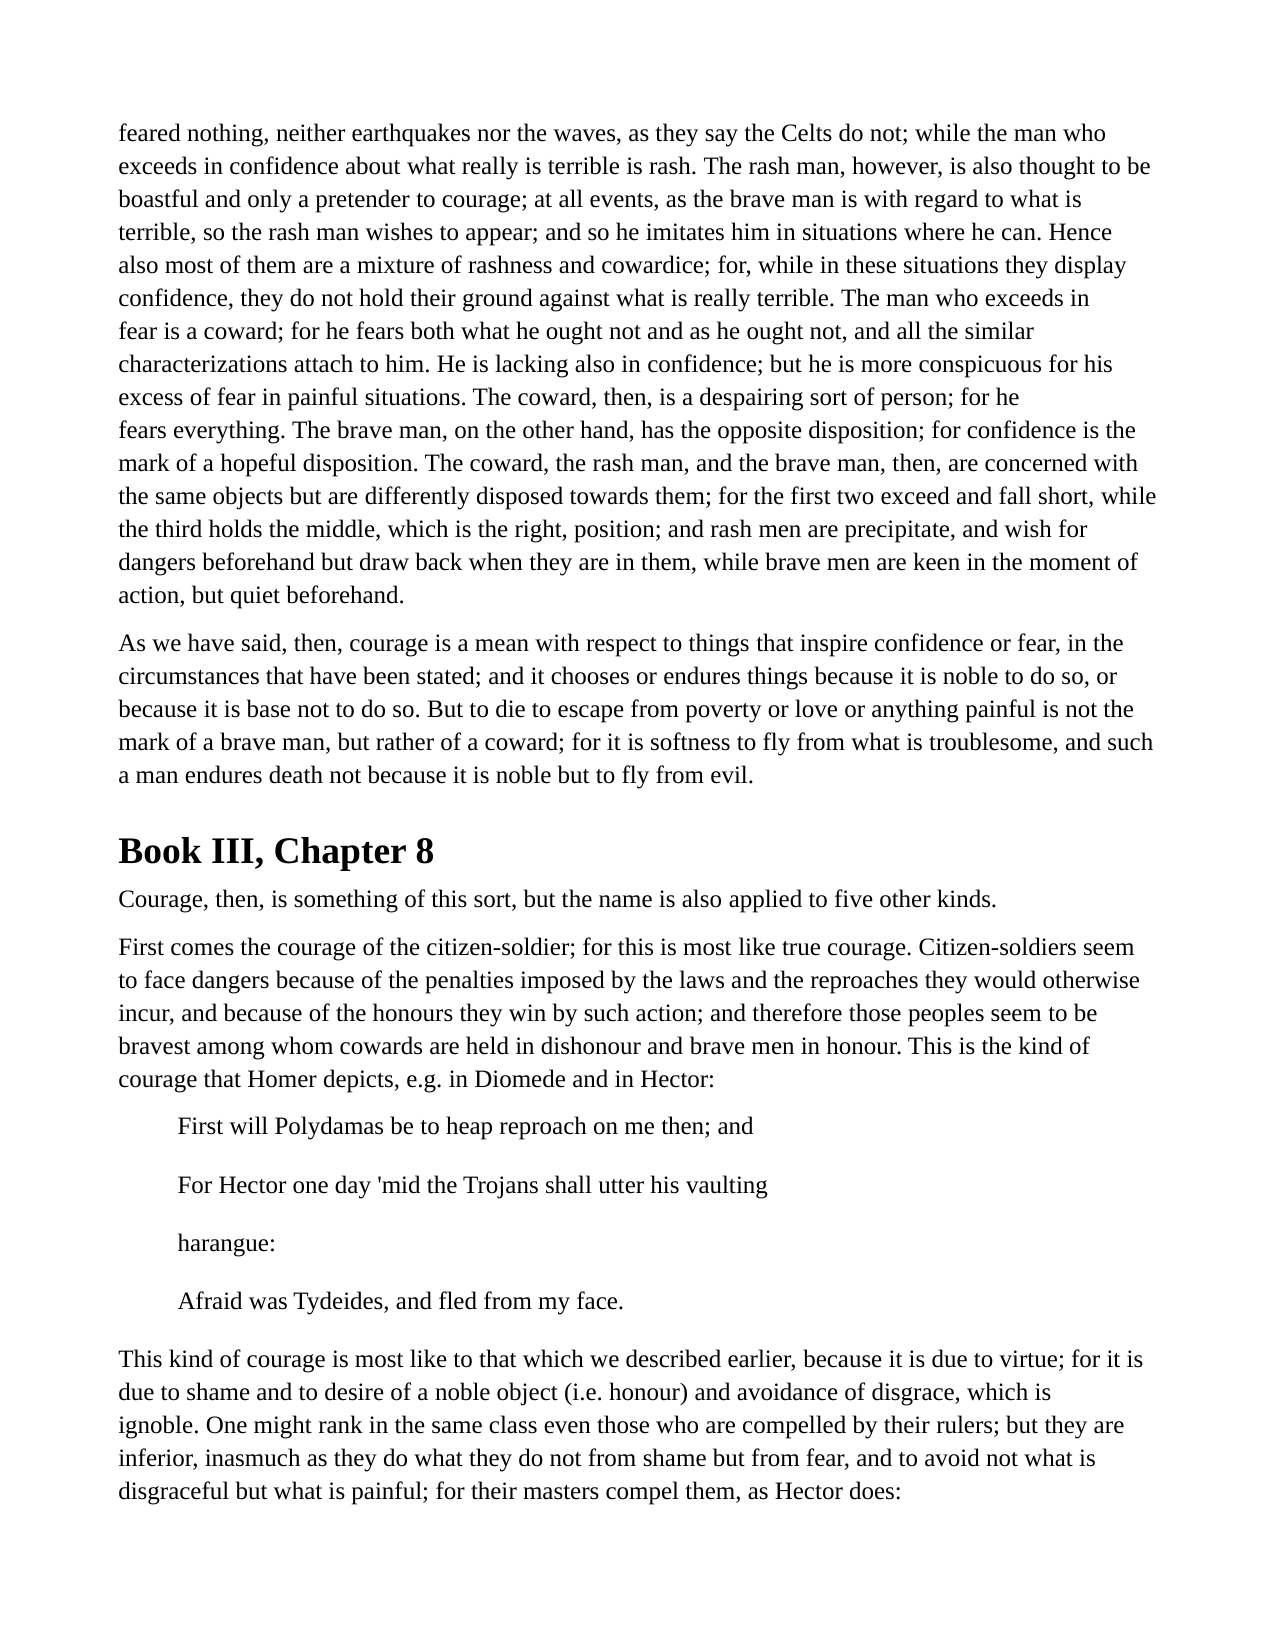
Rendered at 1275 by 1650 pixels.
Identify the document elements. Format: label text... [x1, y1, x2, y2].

text harangue: [177, 1228, 1098, 1257]
text Courage, then, is something of this sort, but the name is also applied to five other kinds. [118, 884, 1157, 913]
subtitle Book III, Chapter 8 [118, 828, 1157, 872]
text feared nothing, neither earthquakes nor the waves, as they say the Celts do not; while the man who exceeds in confidence about what really is terrible is rash. The rash man, however, is also thought to be boastful and only a pretender to courage; at all events, as the brave man is with regard to what is terrible, so the rash man wishes to appear; and so he imitates him in situations where he can. Hence also most of them are a mixture of rashness and cowardice; for, while in these situations they display confidence, they do not hold their ground against what is really terrible. The man who exceeds in fear is a coward; for he fears both what he ought not and as he ought not, and all the similar characterizations attach to him. He is lacking also in confidence; but he is more conspicuous for his excess of fear in painful situations. The coward, then, is a despairing sort of person; for he fears everything. The brave man, on the other hand, has the opposite disposition; for confidence is the mark of a hopeful disposition. The coward, the rash man, and the brave man, then, are concerned with the same objects but are differently disposed towards them; for the first two exceed and fall short, while the third holds the middle, which is the right, position; and rash men are precipitate, and wish for dangers beforehand but draw back when they are in them, while brave men are keen in the moment of action, but quiet beforehand. [118, 118, 1157, 609]
text This kind of courage is most like to that which we described earlier, because it is due to virtue; for it is due to shame and to desire of a noble object (i.e. honour) and avoidance of disgrace, which is ignoble. One might rank in the same class even those who are compelled by their rulers; but they are inferior, inasmuch as they do what they do not from shame but from fear, and to avoid not what is disgraceful but what is painful; for their masters compel them, as Hector does: [118, 1344, 1157, 1505]
text As we have said, then, courage is a mean with respect to things that inspire confidence or fear, in the circumstances that have been stated; and it chooses or endures things because it is noble to do so, or because it is base not to do so. But to die to escape from poverty or love or anything painful is not the mark of a brave man, but rather of a coward; for it is softness to fly from what is troublesome, and such a man endures death not because it is noble but to fly from evil. [118, 628, 1157, 789]
text For Hector one day 'mid the Trojans shall utter his vaulting [177, 1170, 1098, 1198]
text First will Polydamas be to heap reproach on me then; and [177, 1111, 1098, 1140]
text Afraid was Tydeides, and fled from my face. [177, 1286, 1098, 1315]
text First comes the courage of the citizen-soldier; for this is most like true courage. Citizen-soldiers seem to face dangers because of the penalties imposed by the laws and the reproaches they would otherwise incur, and because of the honours they win by such action; and therefore those peoples seem to be bravest among whom cowards are held in dishonour and brave men in honour. This is the kind of courage that Homer depicts, e.g. in Diomede and in Hector: [118, 932, 1157, 1093]
